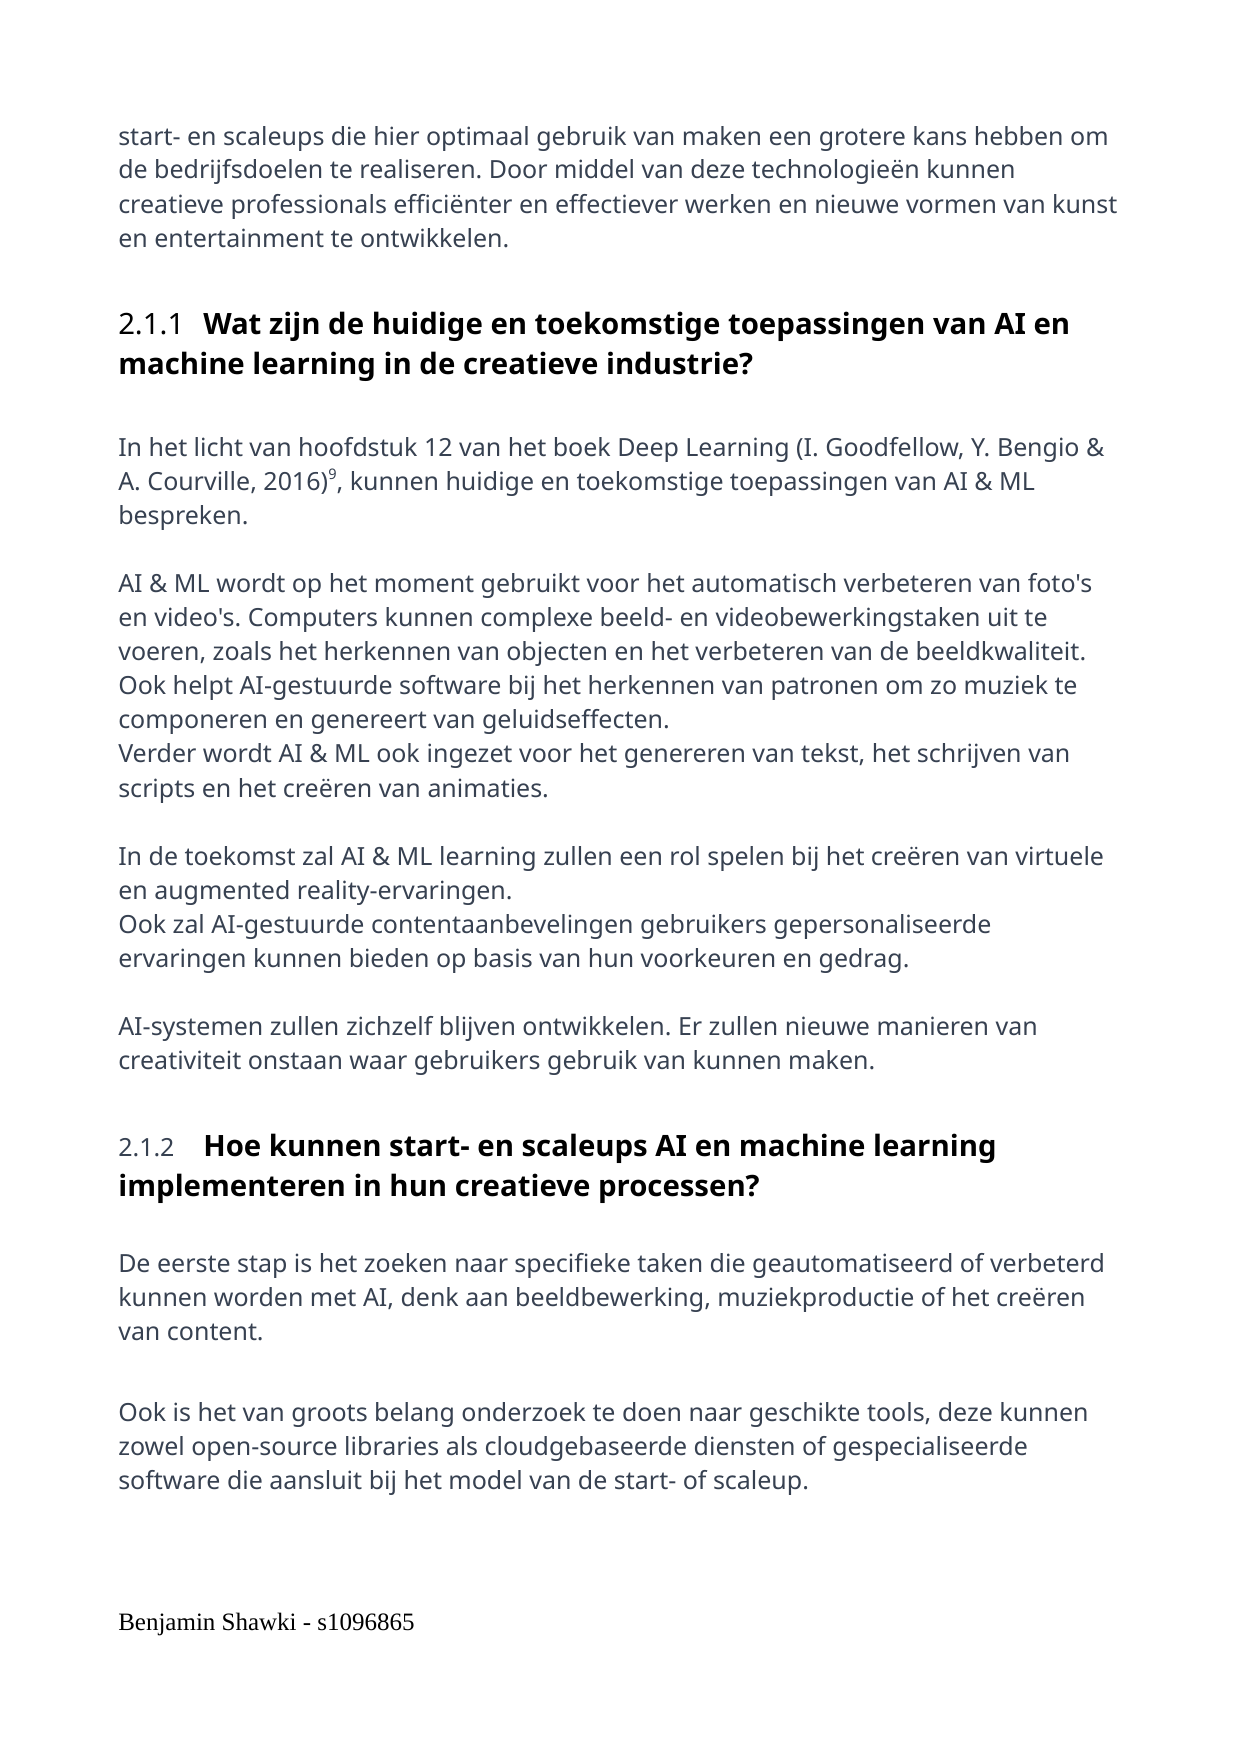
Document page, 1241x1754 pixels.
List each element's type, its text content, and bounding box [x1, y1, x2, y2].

text AI-systemen zullen zichzelf blijven ontwikkelen. Er zullen nieuwe manieren van creativiteit onstaan waar gebruikers gebruik van kunnen maken. [118, 1009, 1122, 1111]
subtitle Hoe kunnen start- en scaleups AI en machine learning implementeren in hun creatieve processen? De eerste stap is het zoeken naar specifieke taken die geautomatiseerd of verbeterd kunnen worden met AI, denk aan beeldbewerking, muziekproductie of het creëren van content. [118, 1125, 1122, 1348]
text Verder wordt AI & ML ook ingezet voor het genereren van tekst, het schrijven van scripts en het creëren van animaties. [118, 736, 1122, 804]
text In de toekomst zal AI & ML learning zullen een rol spelen bij het creëren van virtuele en augmented reality-ervaringen. Ook zal AI-gestuurde contentaanbevelingen gebruikers gepersonaliseerde ervaringen kunnen bieden op basis van hun voorkeuren en gedrag. [118, 838, 1122, 1009]
text Ook helpt AI-gestuurde software bij het herkennen van patronen om zo muziek te componeren en genereert van geluidseffecten. [118, 668, 1122, 736]
text Ook is het van groots belang onderzoek te doen naar geschikte tools, deze kunnen zowel open-source libraries als cloudgebaseerde diensten of gespecialiseerde software die aansluit bij het model van de start- of scaleup. [118, 1360, 1122, 1496]
text start- en scaleups die hier optimaal gebruik van maken een grotere kans hebben om de bedrijfsdoelen te realiseren. Door middel van deze technologieën kunnen creatieve professionals efficiënter en effectiever werken en nieuwe vormen van kunst en entertainment te ontwikkelen. [118, 118, 1122, 254]
text In het licht van hoofdstuk 12 van het boek Deep Learning (I. Goodfellow, Y. Bengio & A. Courville, 2016)9, kunnen huidige en toekomstige toepassingen van AI & ML bespreken. [118, 429, 1122, 532]
subtitle Wat zijn de huidige en toekomstige toepassingen van AI en machine learning in de creatieve industrie? [118, 303, 1122, 383]
text AI & ML wordt op het moment gebruikt voor het automatisch verbeteren van foto's en video's. Computers kunnen complexe beeld- en videobewerkingstaken uit te voeren, zoals het herkennen van objecten en het verbeteren van de beeldkwaliteit. [118, 532, 1122, 668]
